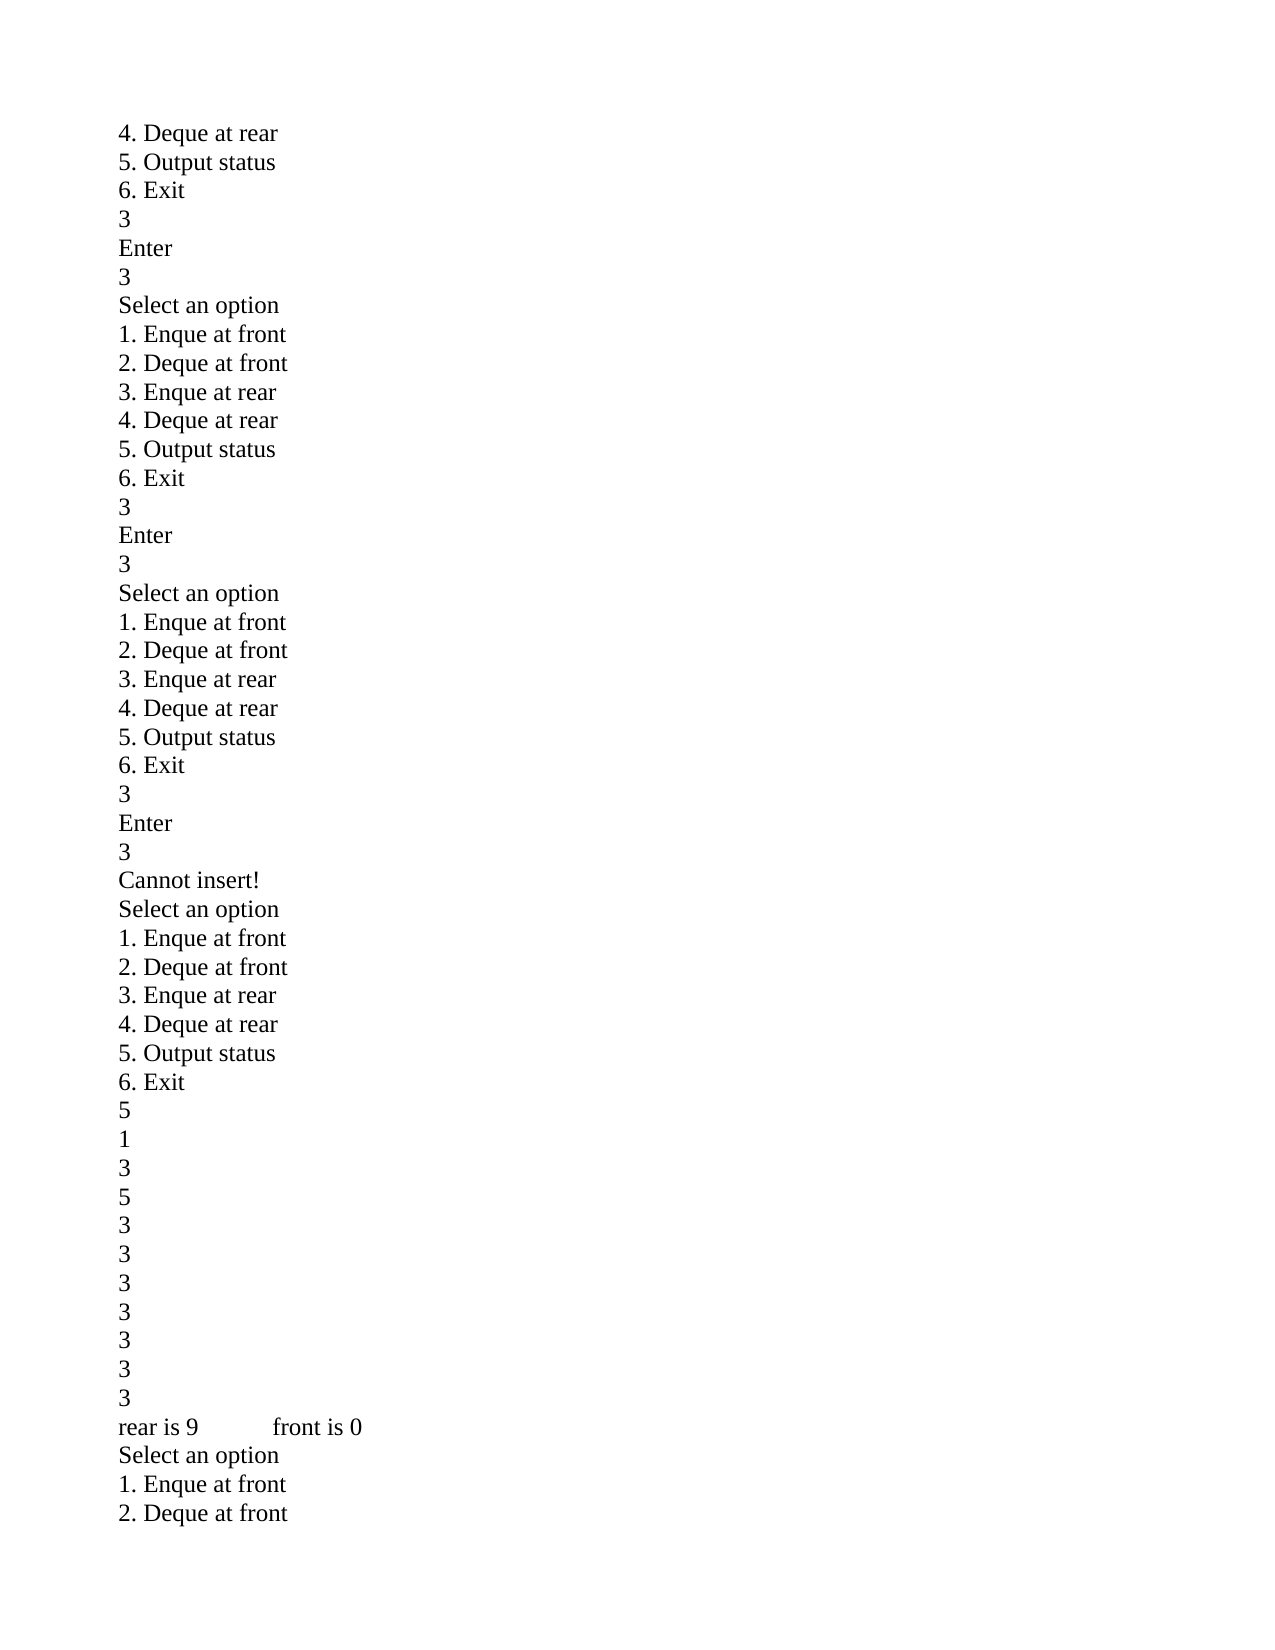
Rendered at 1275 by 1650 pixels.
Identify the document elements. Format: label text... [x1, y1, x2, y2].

text 4. Deque at rear [118, 406, 1157, 434]
text 3 [118, 262, 1157, 291]
text 5 [118, 1096, 1157, 1124]
text Enter [118, 808, 1157, 837]
text 1. Enque at front [118, 607, 1157, 636]
text 3 [118, 1326, 1157, 1354]
text 3 [118, 492, 1157, 521]
text 3 [118, 1354, 1157, 1383]
text 3. Enque at rear [118, 377, 1157, 406]
text 1 [118, 1124, 1157, 1153]
text Select an option [118, 1441, 1157, 1469]
text 2. Deque at front [118, 348, 1157, 377]
text 5 [118, 1182, 1157, 1211]
text 6. Exit [118, 1067, 1157, 1096]
text 4. Deque at rear [118, 693, 1157, 722]
text Cannot insert! [118, 866, 1157, 894]
text 3. Enque at rear [118, 664, 1157, 693]
text 6. Exit [118, 751, 1157, 779]
text 3 [118, 1297, 1157, 1326]
text 4. Deque at rear [118, 118, 1157, 147]
text 6. Exit [118, 176, 1157, 204]
text 2. Deque at front [118, 1498, 1157, 1527]
text 6. Exit [118, 463, 1157, 492]
text 3 [118, 837, 1157, 866]
text 3 [118, 1383, 1157, 1412]
text 5. Output status [118, 722, 1157, 751]
text rear is 9 front is 0 [118, 1412, 1157, 1441]
text 2. Deque at front [118, 636, 1157, 664]
text Enter [118, 233, 1157, 262]
text Select an option [118, 894, 1157, 923]
text 3 [118, 1268, 1157, 1297]
text Enter [118, 521, 1157, 549]
text 5. Output status [118, 147, 1157, 176]
text 3 [118, 1211, 1157, 1239]
text 2. Deque at front [118, 952, 1157, 981]
text 3 [118, 204, 1157, 233]
text 3 [118, 1153, 1157, 1182]
text 5. Output status [118, 434, 1157, 463]
text 5. Output status [118, 1038, 1157, 1067]
text 3 [118, 1239, 1157, 1268]
text 1. Enque at front [118, 923, 1157, 952]
text 1. Enque at front [118, 319, 1157, 348]
text 1. Enque at front [118, 1469, 1157, 1498]
text 3 [118, 779, 1157, 808]
text Select an option [118, 578, 1157, 607]
text Select an option [118, 291, 1157, 319]
text 3 [118, 549, 1157, 578]
text 3. Enque at rear [118, 981, 1157, 1009]
text 4. Deque at rear [118, 1009, 1157, 1038]
